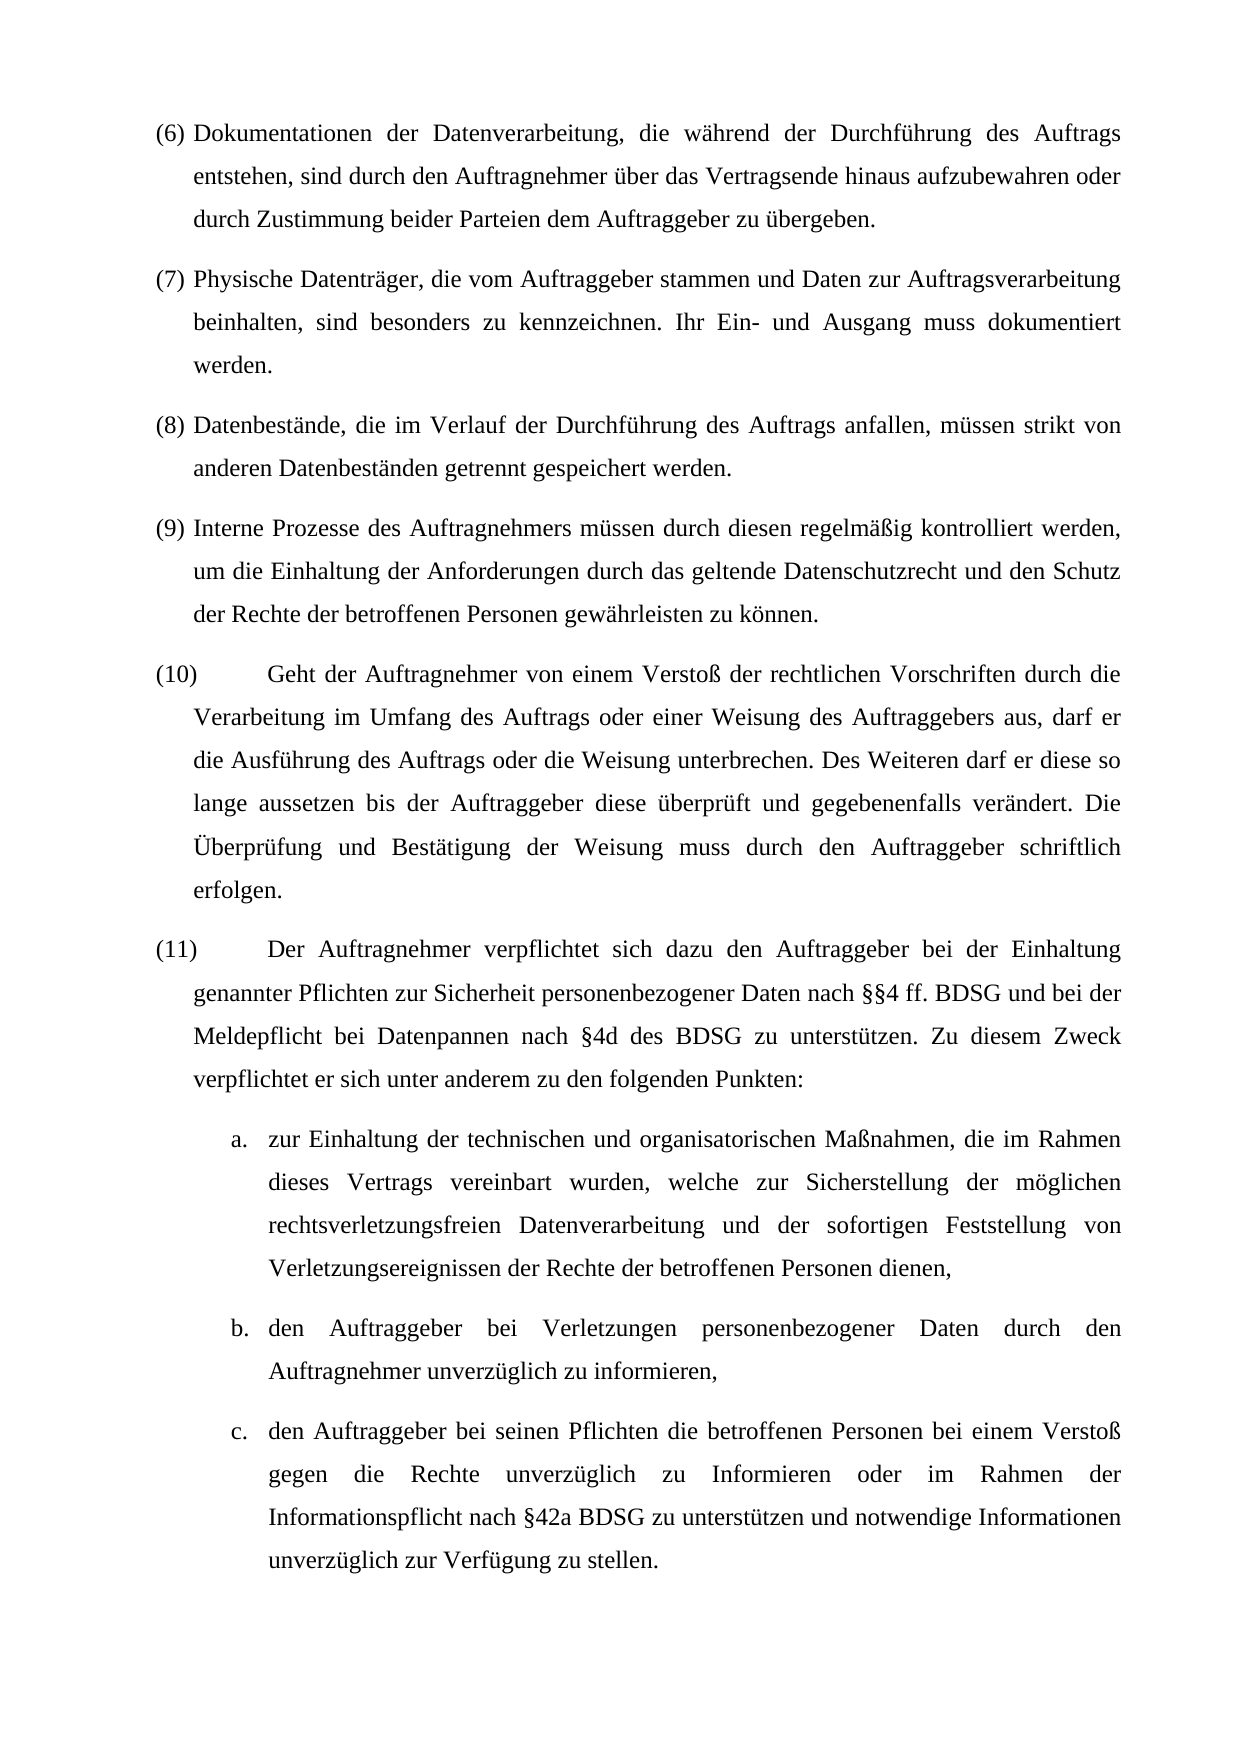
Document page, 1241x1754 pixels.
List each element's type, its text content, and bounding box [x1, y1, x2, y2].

list Dokumentationen der Datenverarbeitung, die während der Durchführung des Auftrags entstehen, sind durch den Auftragnehmer über das Vertragsende hinaus aufzubewahren oder durch Zustimmung beider Parteien dem Auftraggeber zu übergeben. [156, 118, 1122, 233]
list den Auftraggeber bei Verletzungen personenbezogener Daten durch den Auftragnehmer unverzüglich zu informieren, [231, 1313, 1122, 1385]
list Geht der Auftragnehmer von einem Verstoß der rechtlichen Vorschriften durch die Verarbeitung im Umfang des Auftrags oder einer Weisung des Auftraggebers aus, darf er die Ausführung des Auftrags oder die Weisung unterbrechen. Des Weiteren darf er diese so lange aussetzen bis der Auftraggeber diese überprüft und gegebenenfalls verändert. Die Überprüfung und Bestätigung der Weisung muss durch den Auftraggeber schriftlich erfolgen. [156, 659, 1122, 903]
list Der Auftragnehmer verpflichtet sich dazu den Auftraggeber bei der Einhaltung genannter Pflichten zur Sicherheit personenbezogener Daten nach §§4 ff. BDSG und bei der Meldepflicht bei Datenpannen nach §4d des BDSG zu unterstützen. Zu diesem Zweck verpflichtet er sich unter anderem zu den folgenden Punkten: [156, 934, 1122, 1093]
list zur Einhaltung der technischen und organisatorischen Maßnahmen, die im Rahmen dieses Vertrags vereinbart wurden, welche zur Sicherstellung der möglichen rechtsverletzungsfreien Datenverarbeitung und der sofortigen Feststellung von Verletzungsereignissen der Rechte der betroffenen Personen dienen, [231, 1124, 1122, 1282]
list Datenbestände, die im Verlauf der Durchführung des Auftrags anfallen, müssen strikt von anderen Datenbeständen getrennt gespeichert werden. [156, 410, 1122, 482]
list Interne Prozesse des Auftragnehmers müssen durch diesen regelmäßig kontrolliert werden, um die Einhaltung der Anforderungen durch das geltende Datenschutzrecht und den Schutz der Rechte der betroffenen Personen gewährleisten zu können. [156, 513, 1122, 628]
list den Auftraggeber bei seinen Pflichten die betroffenen Personen bei einem Verstoß gegen die Rechte unverzüglich zu Informieren oder im Rahmen der Informationspflicht nach §42a BDSG zu unterstützen und notwendige Informationen unverzüglich zur Verfügung zu stellen. [231, 1416, 1122, 1574]
list Physische Datenträger, die vom Auftraggeber stammen und Daten zur Auftragsverarbeitung beinhalten, sind besonders zu kennzeichnen. Ihr Ein- und Ausgang muss dokumentiert werden. [156, 264, 1122, 379]
